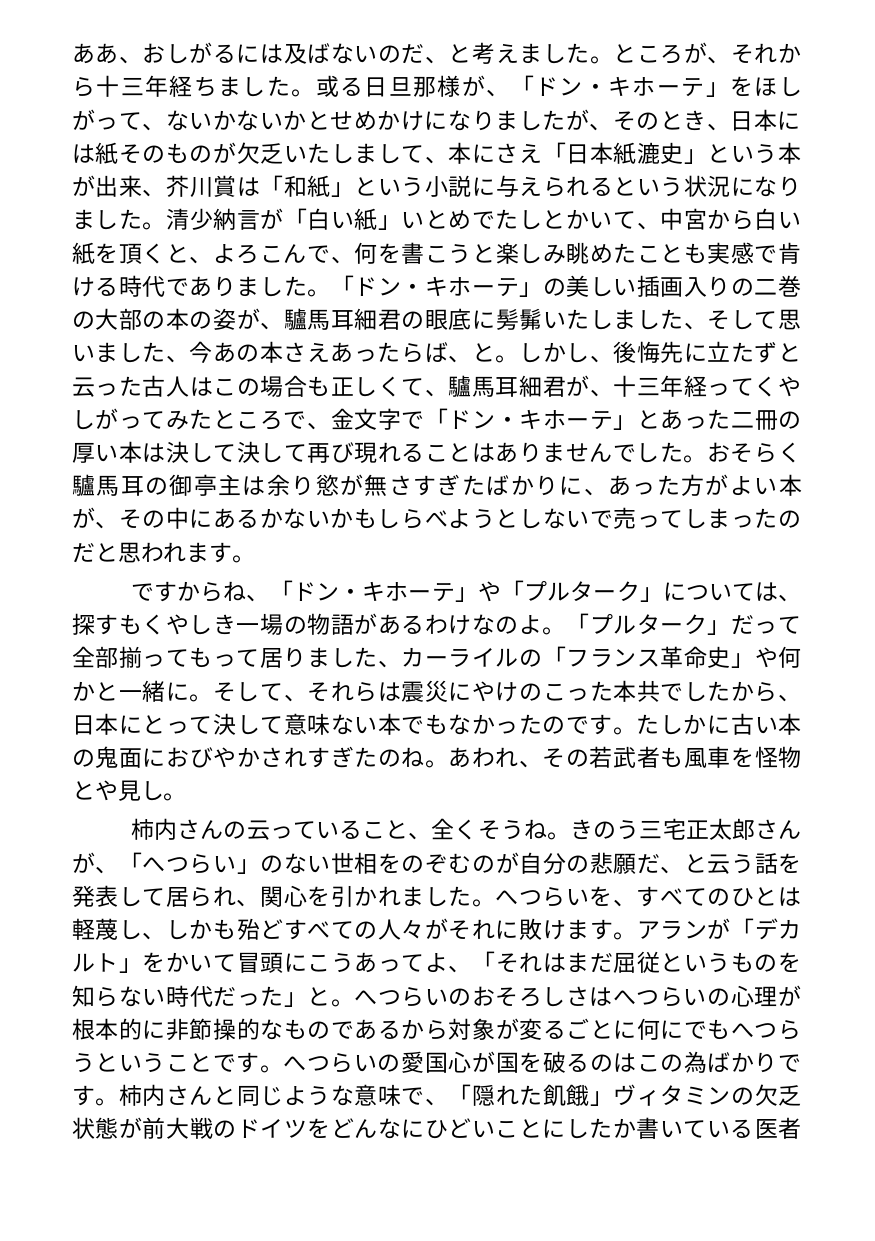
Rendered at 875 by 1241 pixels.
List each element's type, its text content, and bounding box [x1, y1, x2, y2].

text ですからね、「ドン・キホーテ」や「プルターク」については、探すもくやしき一場の物語があるわけなのよ。「プルターク」だって全部揃ってもって居りました、カーライルの「フランス革命史」や何かと一緒に。そして、それらは震災にやけのこった本共でしたから、日本にとって決して意味ない本でもなかったのです。たしかに古い本の鬼面におびやかされすぎたのね。あわれ、その若武者も風車を怪物とや見し。 [72, 574, 802, 806]
text 柿内さんの云っていること、全くそうね。きのう三宅正太郎さんが、「へつらい」のない世相をのぞむのが自分の悲願だ、と云う話を発表して居られ、関心を引かれました。へつらいを、すべてのひとは軽蔑し、しかも殆どすべての人々がそれに敗けます。アランが「デカルト」をかいて冒頭にこうあってよ、「それはまだ屈従というものを知らない時代だった」と。へつらいのおそろしさはへつらいの心理が根本的に非節操的なものであるから対象が変るごとに何にでもへつらうということです。へつらいの愛国心が国を破るのはこの為ばかりです。柿内さんと同じような意味で、「隠れた飢餓」ヴィタミンの欠乏状態が前大戦のドイツをどんなにひどいことにしたか書いている医者 [72, 812, 802, 1144]
text ああ、おしがるには及ばないのだ、と考えました。ところが、それから十三年経ちました。或る日旦那様が、「ドン・キホーテ」をほしがって、ないかないかとせめかけになりましたが、そのとき、日本には紙そのものが欠乏いたしまして、本にさえ「日本紙漉史」という本が出来、芥川賞は「和紙」という小説に与えられるという状況になりました。清少納言が「白い紙」いとめでたしとかいて、中宮から白い紙を頂くと、よろこんで、何を書こうと楽しみ眺めたことも実感で肯ける時代でありました。「ドン・キホーテ」の美しい插画入りの二巻の大部の本の姿が、驢馬耳細君の眼底に髣髴いたしました、そして思いました、今あの本さえあったらば、と。しかし、後悔先に立たずと云った古人はこの場合も正しくて、驢馬耳細君が、十三年経ってくやしがってみたところで、金文字で「ドン・キホーテ」とあった二冊の厚い本は決して決して再び現れることはありませんでした。おそらく驢馬耳の御亭主は余り慾が無さすぎたばかりに、あった方がよい本が、その中にあるかないかもしらべようとしないで売ってしまったのだと思われます。 [72, 36, 802, 568]
